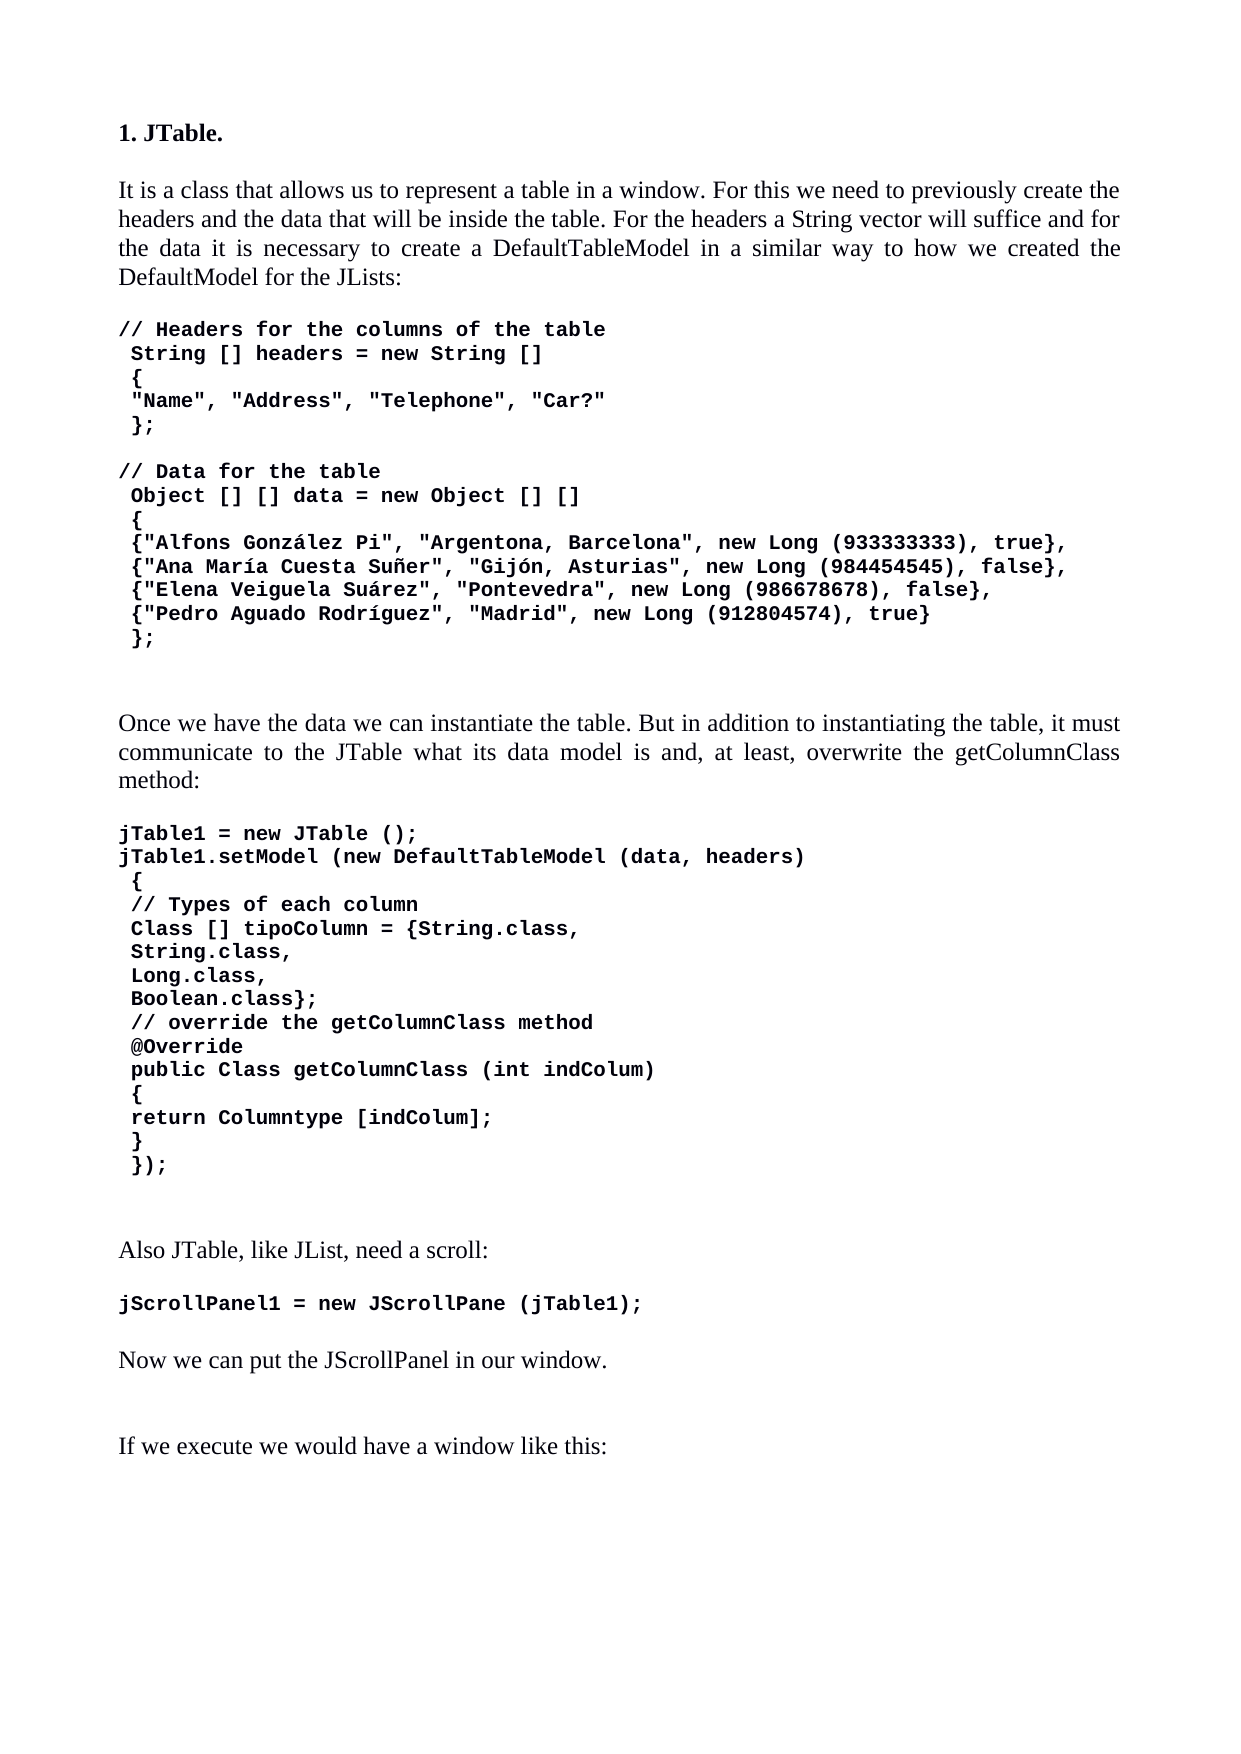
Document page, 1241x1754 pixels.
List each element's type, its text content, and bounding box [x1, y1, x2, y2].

text jTable1 = new JTable (); [118, 823, 1122, 847]
text { [118, 870, 1122, 894]
text String.class, [118, 941, 1122, 965]
text // Data for the table [118, 461, 1122, 485]
text }); [118, 1154, 1122, 1178]
text Boolean.class}; [118, 988, 1122, 1012]
text Long.class, [118, 965, 1122, 988]
text Object [] [] data = new Object [] [] [118, 485, 1122, 508]
text // override the getColumnClass method [118, 1012, 1122, 1036]
text return Columntype [indColum]; [118, 1107, 1122, 1130]
text { [118, 1083, 1122, 1107]
text public Class getColumnClass (int indColum) [118, 1059, 1122, 1083]
text Class [] tipoColumn = {String.class, [118, 917, 1122, 941]
text "Name", "Address", "Telephone", "Car?" [118, 390, 1122, 414]
text // Headers for the columns of the table [118, 319, 1122, 343]
text 1. JTable. [118, 118, 1122, 147]
text Once we have the data we can instantiate the table. But in addition to instantiating the table, it must communicate to the JTable what its data model is and, at least, overwrite the getColumnClass method: [118, 708, 1122, 794]
text jTable1.setModel (new DefaultTableModel (data, headers) [118, 847, 1122, 870]
text {"Alfons González Pi", "Argentona, Barcelona", new Long (933333333), true}, [118, 532, 1122, 556]
text If we execute we would have a window like this: [118, 1431, 1122, 1460]
text } [118, 1130, 1122, 1154]
text { [118, 367, 1122, 390]
text // Types of each column [118, 894, 1122, 917]
text Also JTable, like JList, need a scroll: [118, 1235, 1122, 1264]
text {"Pedro Aguado Rodríguez", "Madrid", new Long (912804574), true} [118, 603, 1122, 627]
text @Override [118, 1036, 1122, 1059]
text { [118, 508, 1122, 532]
text }; [118, 627, 1122, 650]
text {"Elena Veiguela Suárez", "Pontevedra", new Long (986678678), false}, [118, 579, 1122, 603]
text jScrollPanel1 = new JScrollPane (jTable1); [118, 1293, 1122, 1316]
text }; [118, 414, 1122, 438]
text Now we can put the JScrollPanel in our window. [118, 1345, 1122, 1374]
text {"Ana María Cuesta Suñer", "Gijón, Asturias", new Long (984454545), false}, [118, 556, 1122, 579]
text It is a class that allows us to represent a table in a window. For this we need to previously create the headers and the data that will be inside the table. For the headers a String vector will suffice and for the data it is necessary to create a DefaultTableModel in a similar way to how we created the DefaultModel for the JLists: [118, 176, 1122, 291]
text String [] headers = new String [] [118, 343, 1122, 367]
